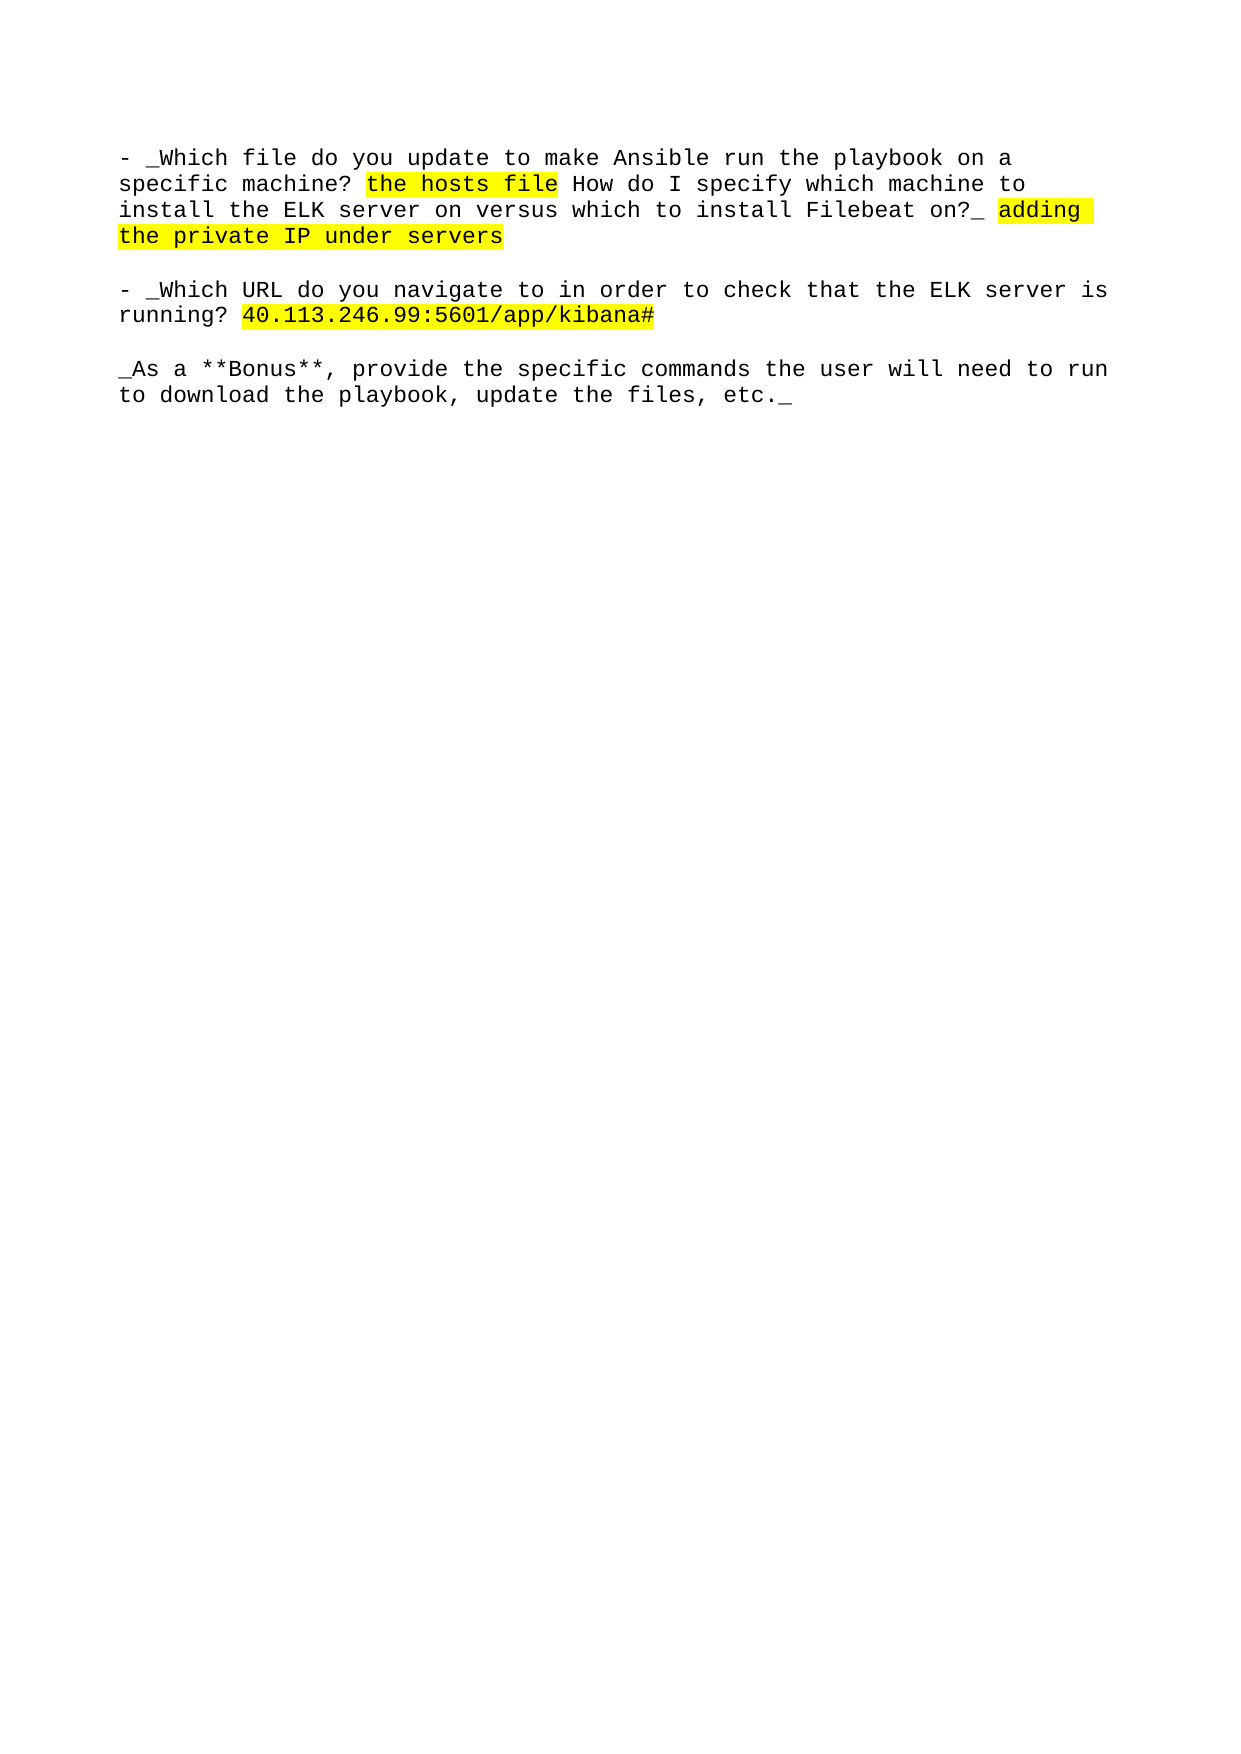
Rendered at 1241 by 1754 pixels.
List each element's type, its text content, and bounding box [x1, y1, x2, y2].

text - _Which URL do you navigate to in order to check that the ELK server is running? 40.113.246.99:5601/app/kibana# [118, 278, 1122, 330]
text _As a **Bonus**, provide the specific commands the user will need to run to download the playbook, update the files, etc._ [118, 358, 1122, 410]
text - _Which file do you update to make Ansible run the playbook on a specific machine? the hosts file How do I specify which machine to install the ELK server on versus which to install Filebeat on?_ adding the private IP under servers [118, 146, 1122, 250]
